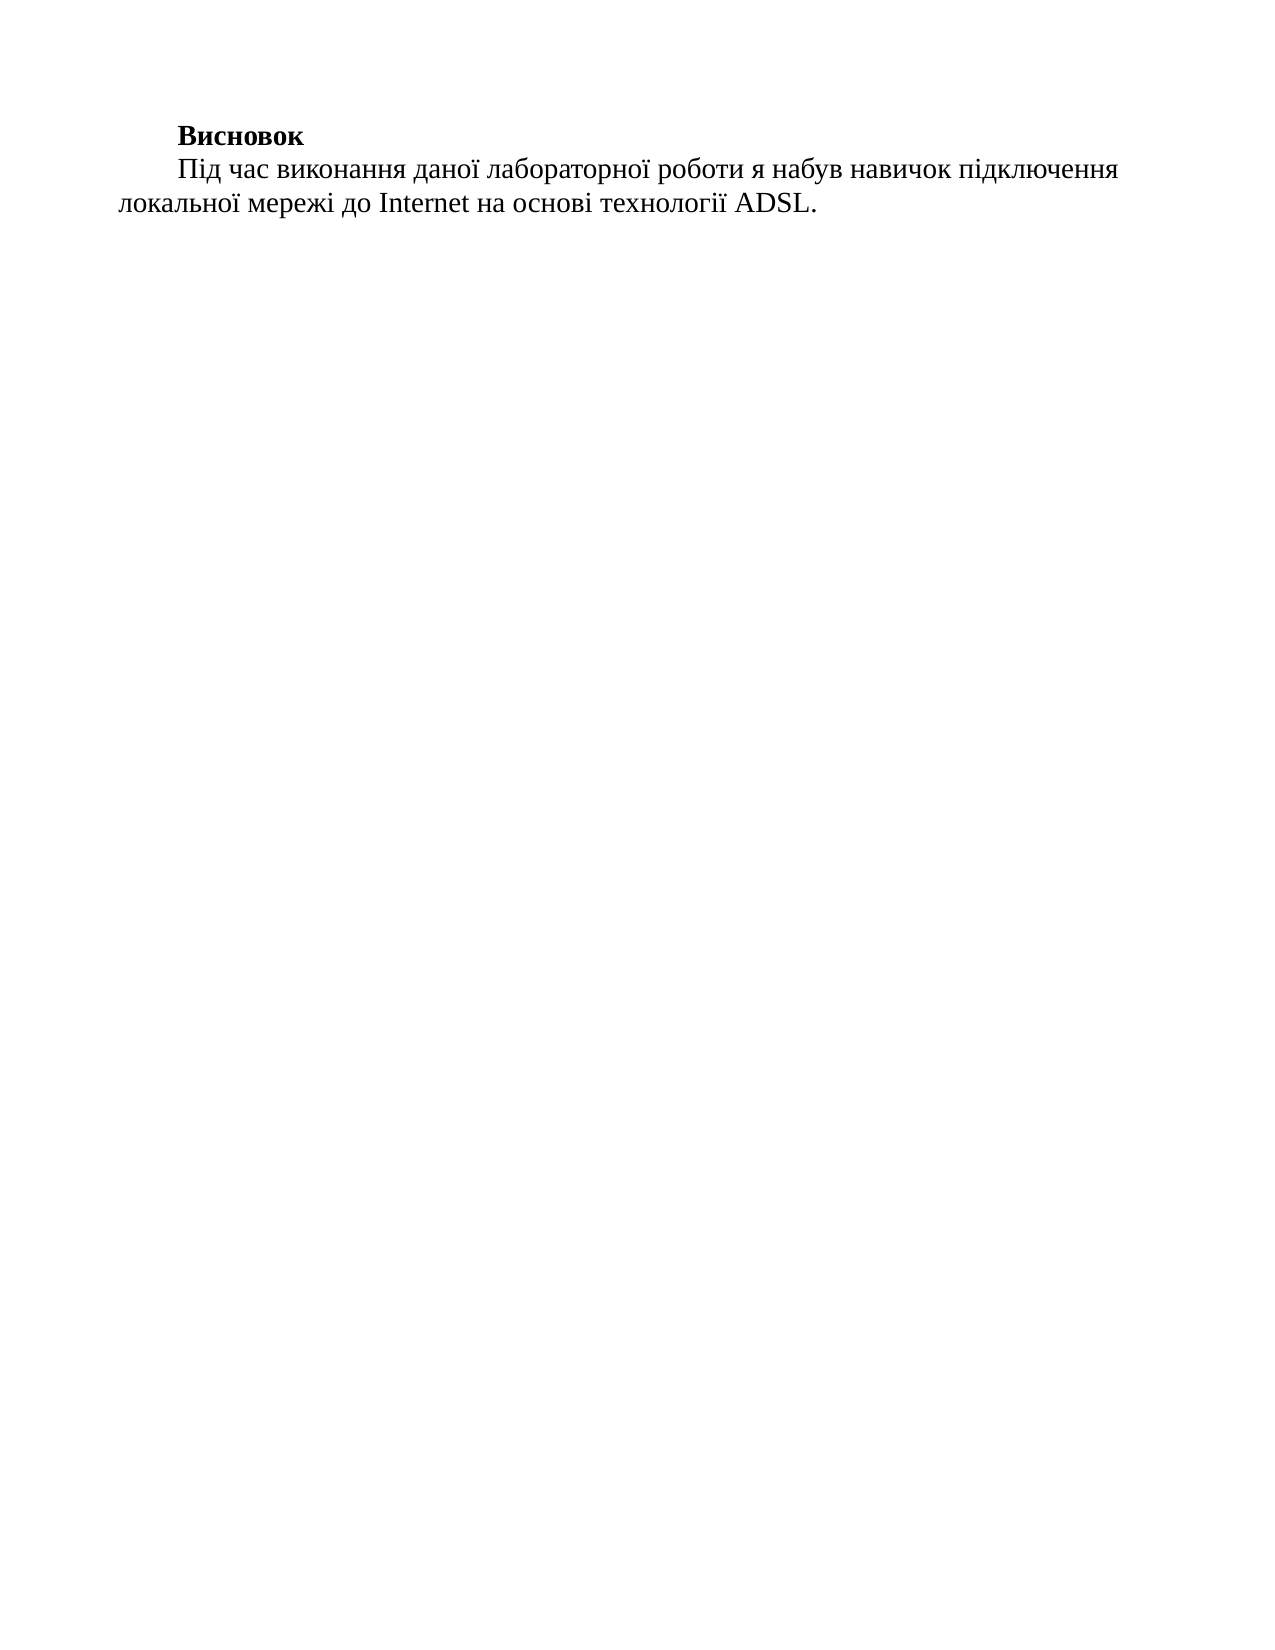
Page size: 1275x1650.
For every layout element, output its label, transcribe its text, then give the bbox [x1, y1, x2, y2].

text Під час виконання даної лабораторної роботи я набув навичок підключення локальної мережі до Internet на основі технології ADSL. [118, 152, 1157, 219]
text Висновок [118, 118, 1157, 152]
